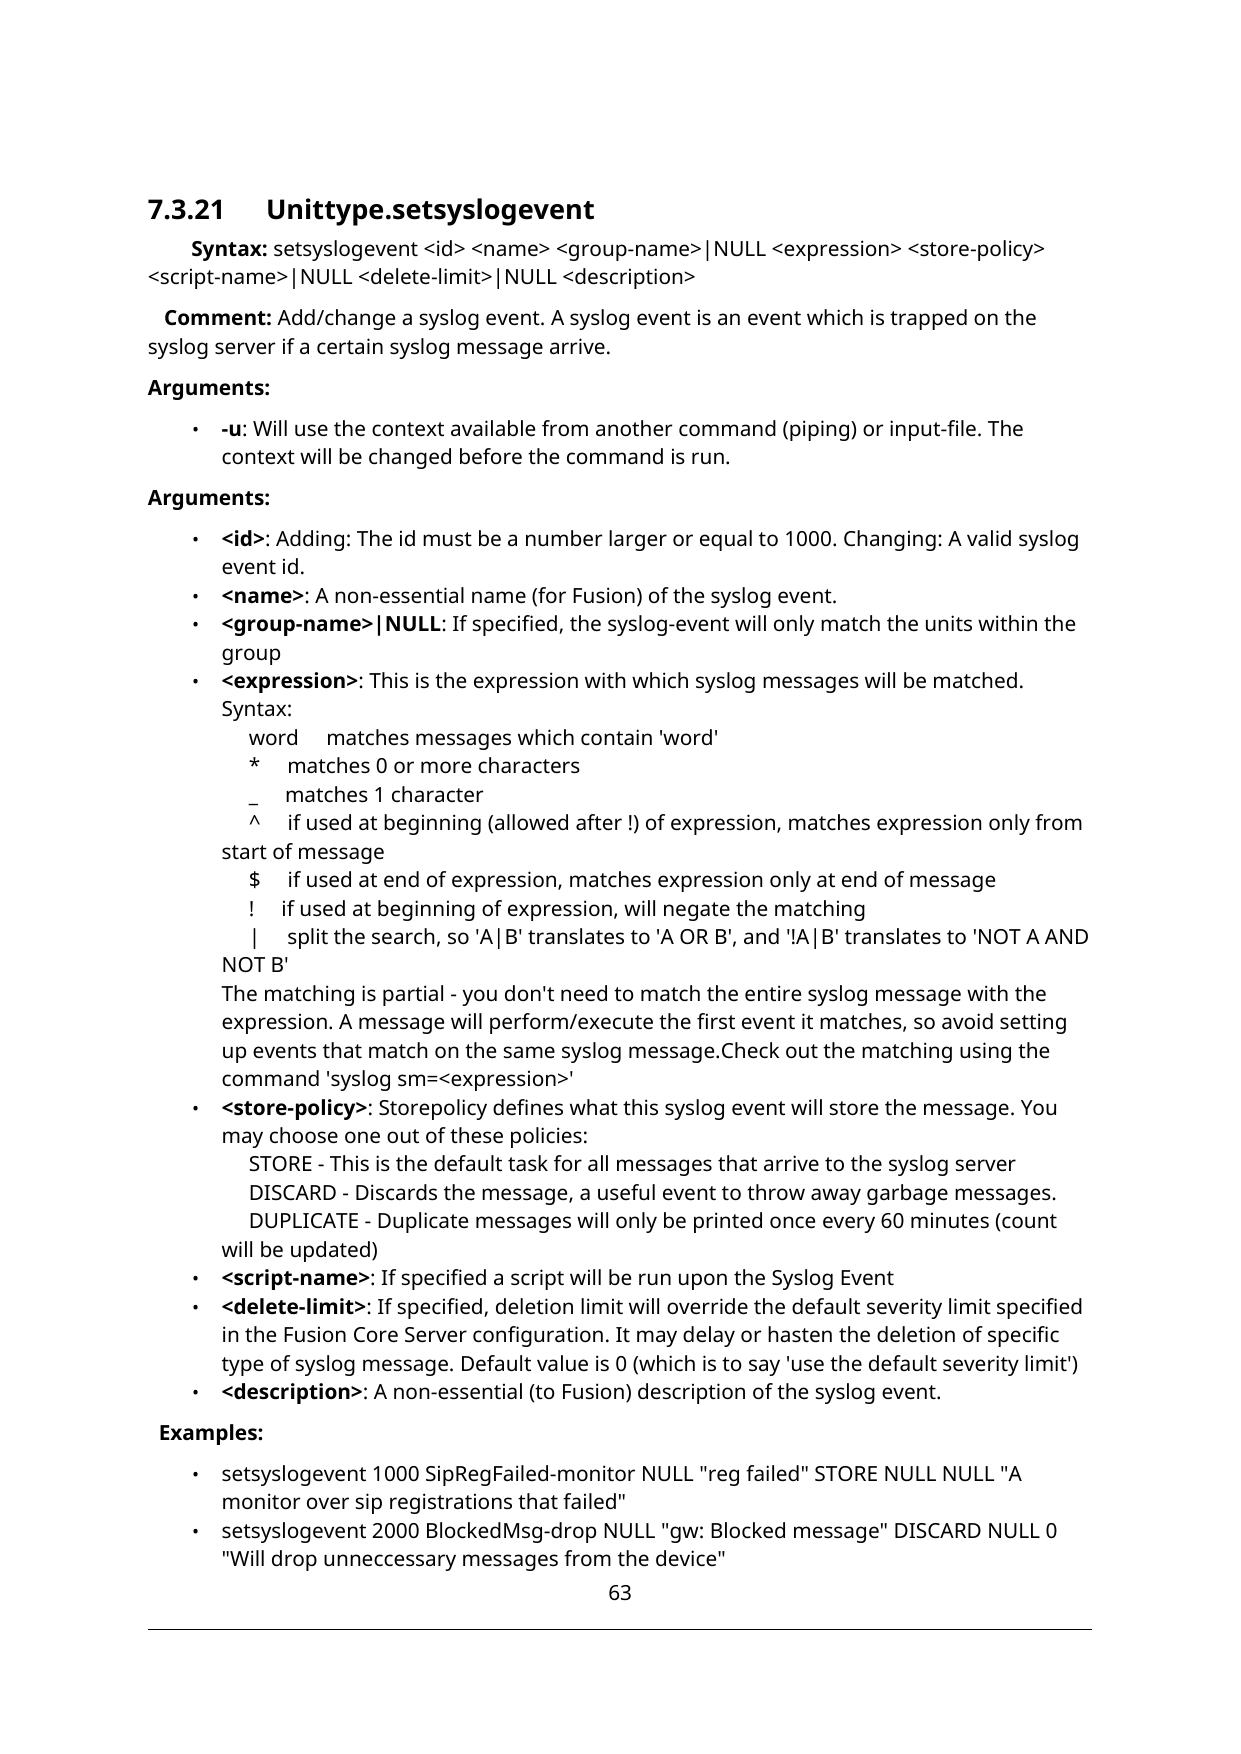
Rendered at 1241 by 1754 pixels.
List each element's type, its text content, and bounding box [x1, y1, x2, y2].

list setsyslogevent 1000 SipRegFailed-monitor NULL "reg failed" STORE NULL NULL "A monitor over sip registrations that failed" [192, 1459, 1092, 1516]
list <delete-limit>: If specified, deletion limit will override the default severity limit specified in the Fusion Core Server configuration. It may delay or hasten the deletion of specific type of syslog message. Default value is 0 (which is to say 'use the default severity limit') [192, 1292, 1092, 1377]
list <store-policy>: Storepolicy defines what this syslog event will store the message. You may choose one out of these policies: STORE - This is the default task for all messages that arrive to the syslog server DISCARD - Discards the message, a useful event to throw away garbage messages. DUPLICATE - Duplicate messages will only be printed once every 60 minutes (count will be updated) [192, 1093, 1092, 1263]
list -u: Will use the context available from another command (piping) or input-file. The context will be changed before the command is run. [192, 414, 1092, 471]
list <name>: A non-essential name (for Fusion) of the syslog event. [192, 581, 1092, 609]
list <group-name>|NULL: If specified, the syslog-event will only match the units within the group [192, 609, 1092, 666]
text Arguments: [148, 483, 1092, 511]
list <script-name>: If specified a script will be run upon the Syslog Event [192, 1263, 1092, 1292]
list <id>: Adding: The id must be a number larger or equal to 1000. Changing: A valid syslog event id. [192, 524, 1092, 581]
list setsyslogevent 2000 BlockedMsg-drop NULL "gw: Blocked message" DISCARD NULL 0 "Will drop unneccessary messages from the device" [192, 1516, 1092, 1573]
text Syntax: setsyslogevent <id> <name> <group-name>|NULL <expression> <store-policy> <script-name>|NULL <delete-limit>|NULL <description> [148, 234, 1092, 291]
list <expression>: This is the expression with which syslog messages will be matched. Syntax: word matches messages which contain 'word' * matches 0 or more characters _ matches 1 character ^ if used at beginning (allowed after !) of expression, matches expression only from start of message $ if used at end of expression, matches expression only at end of message ! if used at beginning of expression, will negate the matching | split the search, so 'A|B' translates to 'A OR B', and '!A|B' translates to 'NOT A AND NOT B' The matching is partial - you don't need to match the entire syslog message with the expression. A message will perform/execute the first event it matches, so avoid setting up events that match on the same syslog message.Check out the matching using the command 'syslog sm=<expression>' [192, 666, 1092, 1093]
list <description>: A non-essential (to Fusion) description of the syslog event. [192, 1377, 1092, 1406]
subtitle Unittype.setsyslogevent [148, 191, 1092, 228]
text Arguments: [148, 373, 1092, 401]
text Comment: Add/change a syslog event. A syslog event is an event which is trapped on the syslog server if a certain syslog message arrive. [148, 303, 1092, 360]
text Examples: [148, 1418, 1092, 1446]
